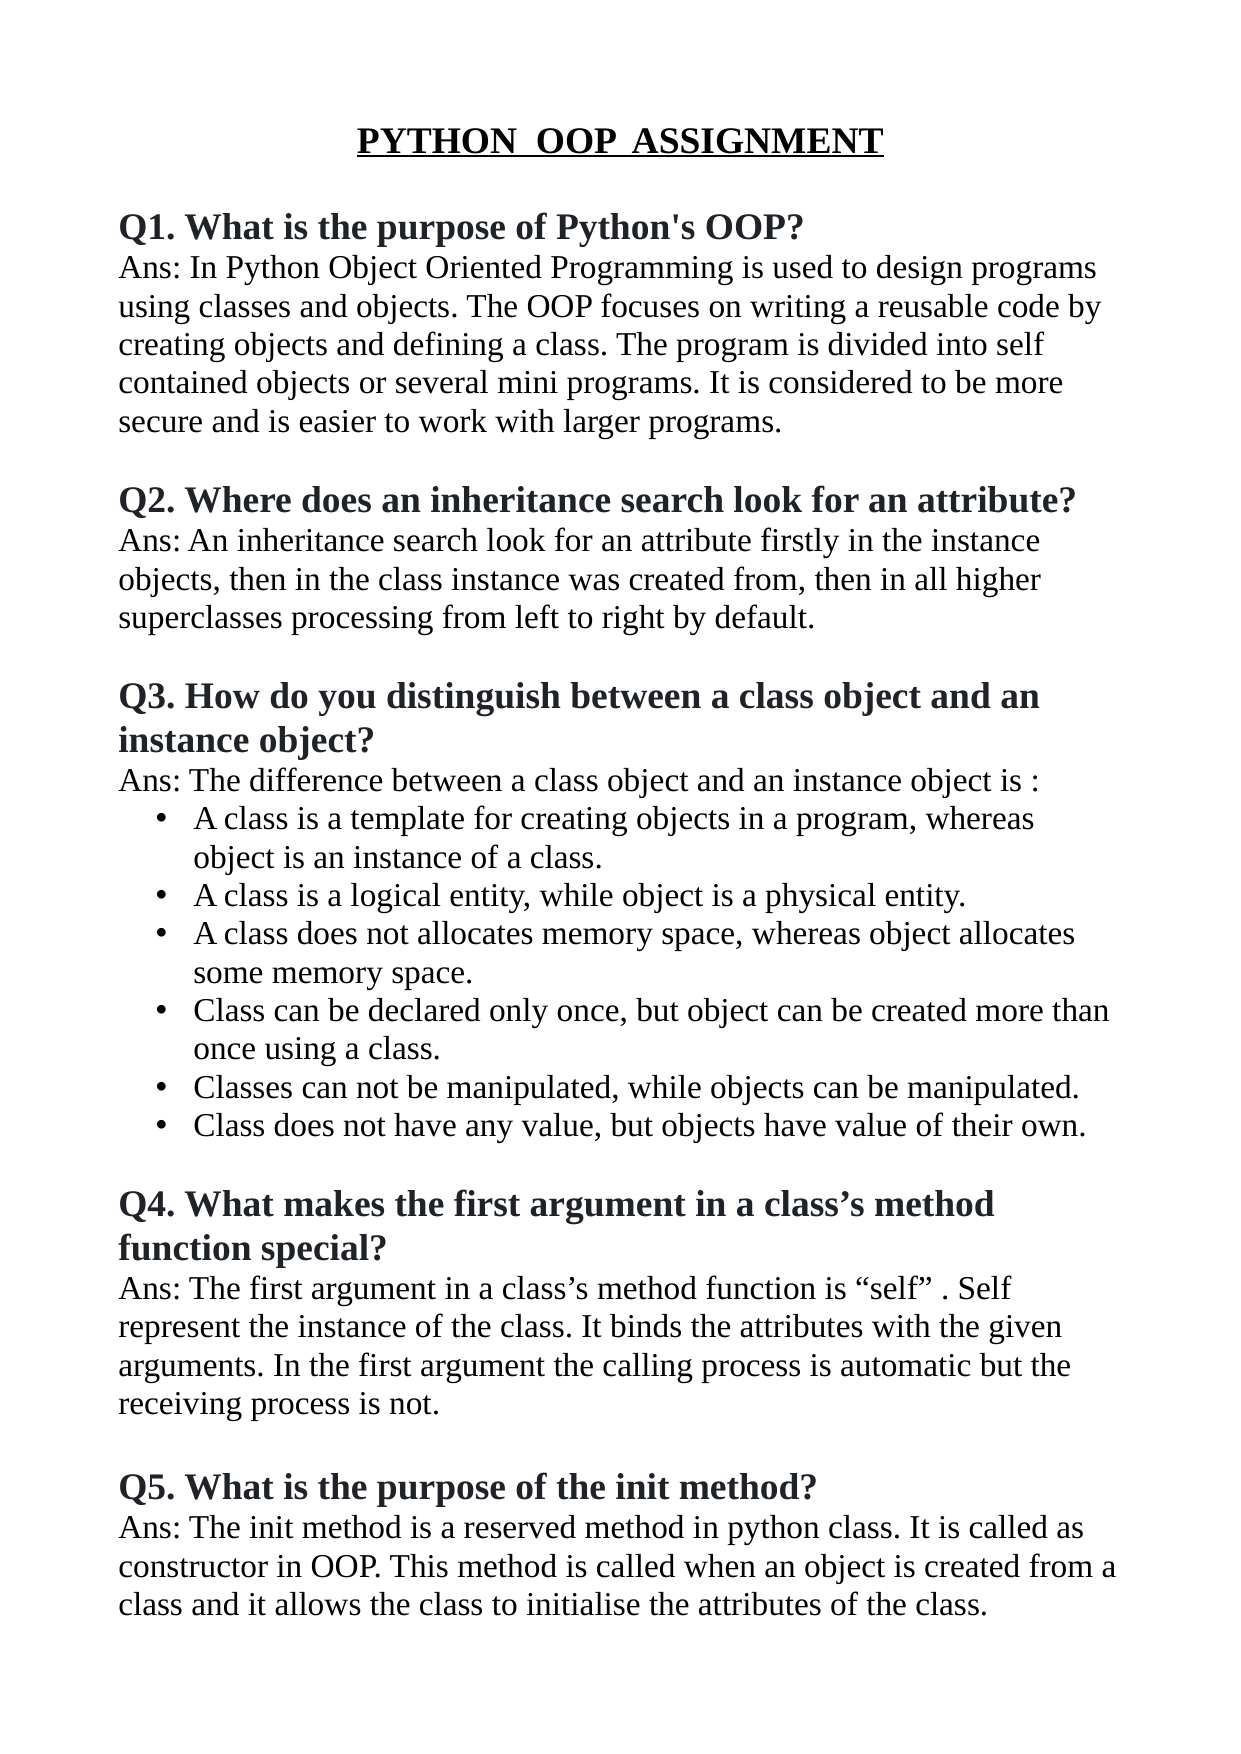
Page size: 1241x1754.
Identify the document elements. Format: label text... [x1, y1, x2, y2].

text Q1. What is the purpose of Python's OOP? [118, 204, 1122, 247]
text Ans: The init method is a reserved method in python class. It is called as constructor in OOP. This method is called when an object is created from a class and it allows the class to initialise the attributes of the class. [118, 1508, 1122, 1623]
text Ans: The difference between a class object and an instance object is : [118, 760, 1122, 798]
list Classes can not be manipulated, while objects can be manipulated. [156, 1067, 1122, 1105]
list A class is a template for creating objects in a program, whereas object is an instance of a class. [156, 798, 1122, 875]
text PYTHON OOP ASSIGNMENT [118, 118, 1122, 161]
text Q2. Where does an inheritance search look for an attribute? [118, 477, 1122, 521]
text Q4. What makes the first argument in a class’s method function special? [118, 1182, 1122, 1268]
text Ans: The first argument in a class’s method function is “self” . Self represent the instance of the class. It binds the attributes with the given arguments. In the first argument the calling process is automatic but the receiving process is not. [118, 1268, 1122, 1421]
text Q3. How do you distinguish between a class object and an instance object? [118, 674, 1122, 760]
text Ans: An inheritance search look for an attribute firstly in the instance objects, then in the class instance was created from, then in all higher superclasses processing from left to right by default. [118, 521, 1122, 636]
list Class does not have any value, but objects have value of their own. [156, 1105, 1122, 1143]
text Q5. What is the purpose of the init method? [118, 1464, 1122, 1508]
list A class is a logical entity, while object is a physical entity. [156, 875, 1122, 913]
list Class can be declared only once, but object can be created more than once using a class. [156, 990, 1122, 1067]
text Ans: In Python Object Oriented Programming is used to design programs using classes and objects. The OOP focuses on writing a reusable code by creating objects and defining a class. The program is divided into self contained objects or several mini programs. It is considered to be more secure and is easier to work with larger programs. [118, 247, 1122, 439]
list A class does not allocates memory space, whereas object allocates some memory space. [156, 913, 1122, 990]
